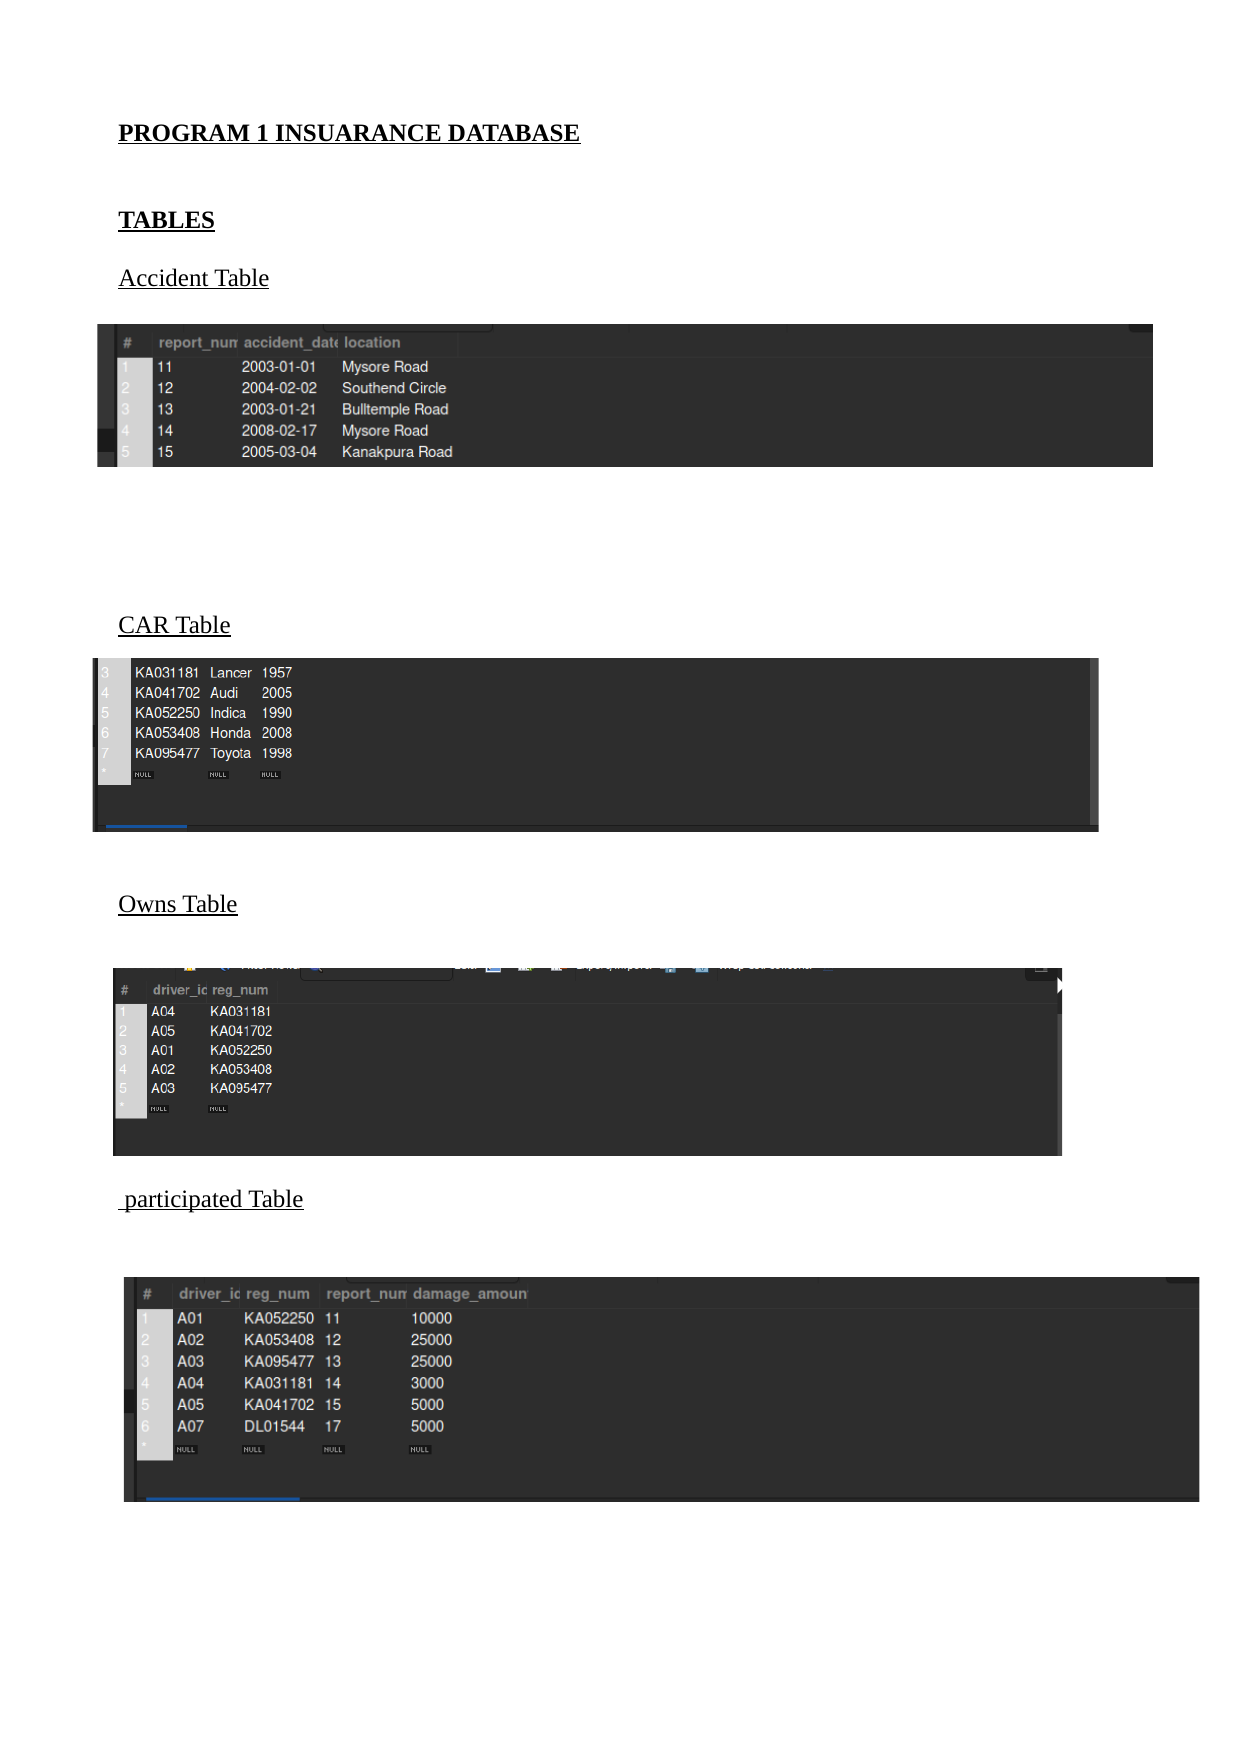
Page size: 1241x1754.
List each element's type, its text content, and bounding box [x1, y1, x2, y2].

picture [113, 968, 1063, 1156]
text TABLES [118, 205, 1122, 234]
picture [92, 658, 1099, 832]
text Owns Table [118, 889, 1122, 918]
picture [97, 324, 1153, 467]
text participated Table [118, 1184, 1122, 1212]
text Accident Table [118, 263, 1122, 291]
picture [123, 1277, 1200, 1502]
text CAR Table [118, 610, 1122, 639]
